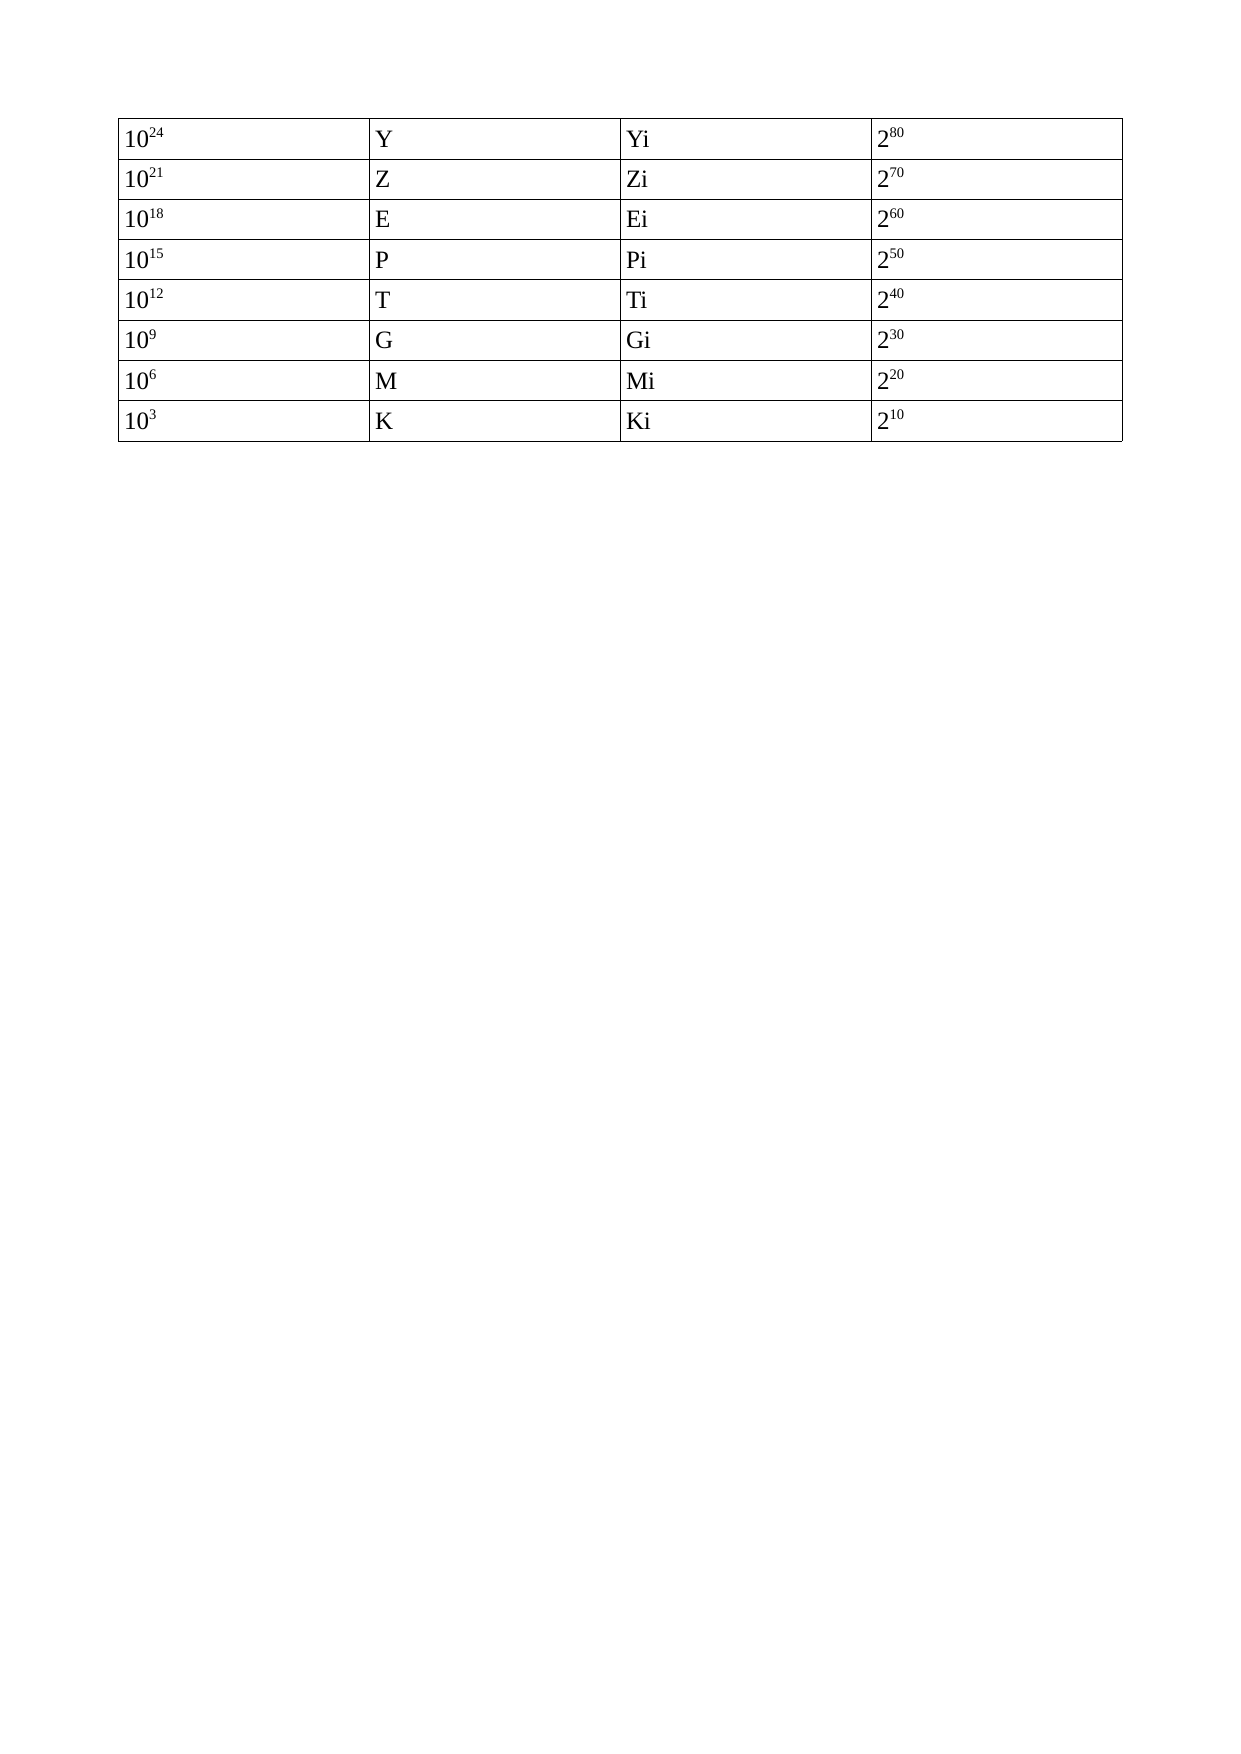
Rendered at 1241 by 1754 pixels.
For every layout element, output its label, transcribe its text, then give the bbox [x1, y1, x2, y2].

table_header Yi [621, 119, 871, 158]
table_cell 270 [872, 160, 1122, 199]
table_cell 1015 [119, 240, 369, 279]
table_cell Pi [621, 240, 871, 279]
table_cell 220 [872, 361, 1122, 400]
table_cell Zi [621, 160, 871, 199]
table_cell 103 [119, 401, 369, 441]
table_cell T [370, 280, 620, 320]
table_cell P [370, 240, 620, 279]
table_cell E [370, 200, 620, 239]
table_cell 240 [872, 280, 1122, 320]
table_cell K [370, 401, 620, 441]
table_cell 109 [119, 321, 369, 360]
table_cell 260 [872, 200, 1122, 239]
table_cell Ki [621, 401, 871, 441]
table_cell 1012 [119, 280, 369, 320]
table_cell Mi [621, 361, 871, 400]
table_cell 210 [872, 401, 1122, 441]
table_cell M [370, 361, 620, 400]
table_header 1024 [119, 119, 369, 158]
table_cell Ei [621, 200, 871, 239]
table_cell Gi [621, 321, 871, 360]
table_cell Ti [621, 280, 871, 320]
table_cell 250 [872, 240, 1122, 279]
table_cell Z [370, 160, 620, 199]
table_cell 230 [872, 321, 1122, 360]
table_cell 1018 [119, 200, 369, 239]
table_header Y [370, 119, 620, 158]
table_header 280 [872, 119, 1122, 158]
table_cell G [370, 321, 620, 360]
table_cell 1021 [119, 160, 369, 199]
table_cell 106 [119, 361, 369, 400]
